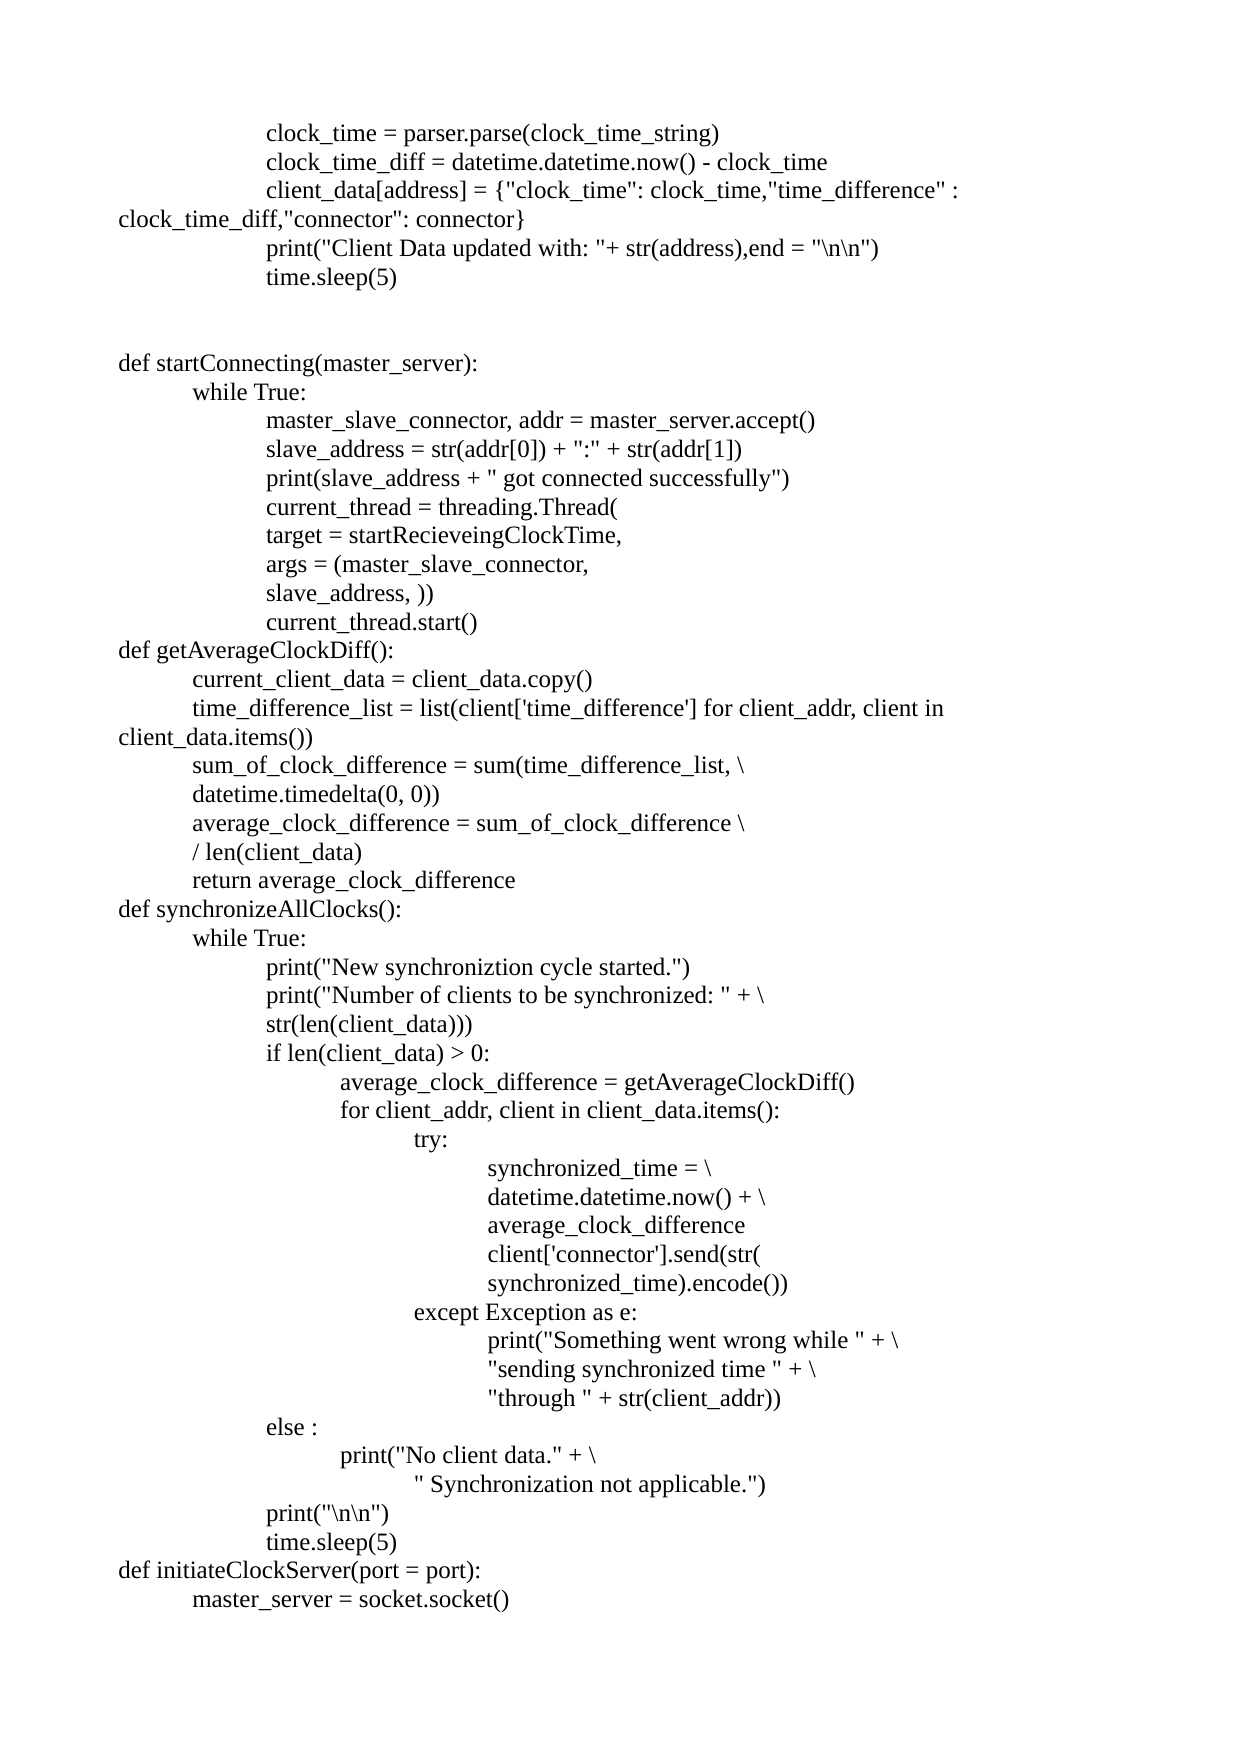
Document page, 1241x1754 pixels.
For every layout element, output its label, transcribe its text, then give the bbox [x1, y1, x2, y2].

text args = (master_slave_connector, [118, 549, 1122, 578]
text print("Client Data updated with: "+ str(address),end = "\n\n") [118, 233, 1122, 262]
text average_clock_difference = getAverageClockDiff() [118, 1067, 1122, 1096]
text while True: [118, 923, 1122, 952]
text def startConnecting(master_server): [118, 348, 1122, 377]
text def synchronizeAllClocks(): [118, 894, 1122, 923]
text average_clock_difference [118, 1211, 1122, 1239]
text "sending synchronized time " + \ [118, 1354, 1122, 1383]
text client_data[address] = {"clock_time": clock_time,"time_difference" : clock_time_diff,"connector": connector} [118, 176, 1122, 233]
text current_thread = threading.Thread( [118, 492, 1122, 521]
text current_thread.start() [118, 607, 1122, 636]
text time.sleep(5) [118, 1527, 1122, 1556]
text try: [118, 1124, 1122, 1153]
text print(slave_address + " got connected successfully") [118, 463, 1122, 492]
text if len(client_data) > 0: [118, 1038, 1122, 1067]
text time_difference_list = list(client['time_difference'] for client_addr, client in client_data.items()) [118, 693, 1122, 751]
text slave_address = str(addr[0]) + ":" + str(addr[1]) [118, 434, 1122, 463]
text datetime.datetime.now() + \ [118, 1182, 1122, 1211]
text except Exception as e: [118, 1297, 1122, 1326]
text def getAverageClockDiff(): [118, 636, 1122, 664]
text current_client_data = client_data.copy() [118, 664, 1122, 693]
text for client_addr, client in client_data.items(): [118, 1096, 1122, 1124]
text " Synchronization not applicable.") [118, 1469, 1122, 1498]
text slave_address, )) [118, 578, 1122, 607]
text return average_clock_difference [118, 866, 1122, 894]
text datetime.timedelta(0, 0)) [118, 779, 1122, 808]
text print("Something went wrong while " + \ [118, 1326, 1122, 1354]
text print("\n\n") [118, 1498, 1122, 1527]
text master_server = socket.socket() [118, 1584, 1122, 1613]
text time.sleep(5) [118, 262, 1122, 291]
text print("No client data." + \ [118, 1441, 1122, 1469]
text target = startRecieveingClockTime, [118, 521, 1122, 549]
text average_clock_difference = sum_of_clock_difference \ [118, 808, 1122, 837]
text while True: [118, 377, 1122, 406]
text master_slave_connector, addr = master_server.accept() [118, 406, 1122, 434]
text client['connector'].send(str( [118, 1239, 1122, 1268]
text synchronized_time).encode()) [118, 1268, 1122, 1297]
text / len(client_data) [118, 837, 1122, 866]
text def initiateClockServer(port = port): [118, 1556, 1122, 1584]
text sum_of_clock_difference = sum(time_difference_list, \ [118, 751, 1122, 779]
text clock_time = parser.parse(clock_time_string) [118, 118, 1122, 147]
text else : [118, 1412, 1122, 1441]
text print("New synchroniztion cycle started.") [118, 952, 1122, 981]
text str(len(client_data))) [118, 1009, 1122, 1038]
text print("Number of clients to be synchronized: " + \ [118, 981, 1122, 1009]
text clock_time_diff = datetime.datetime.now() - clock_time [118, 147, 1122, 176]
text synchronized_time = \ [118, 1153, 1122, 1182]
text "through " + str(client_addr)) [118, 1383, 1122, 1412]
